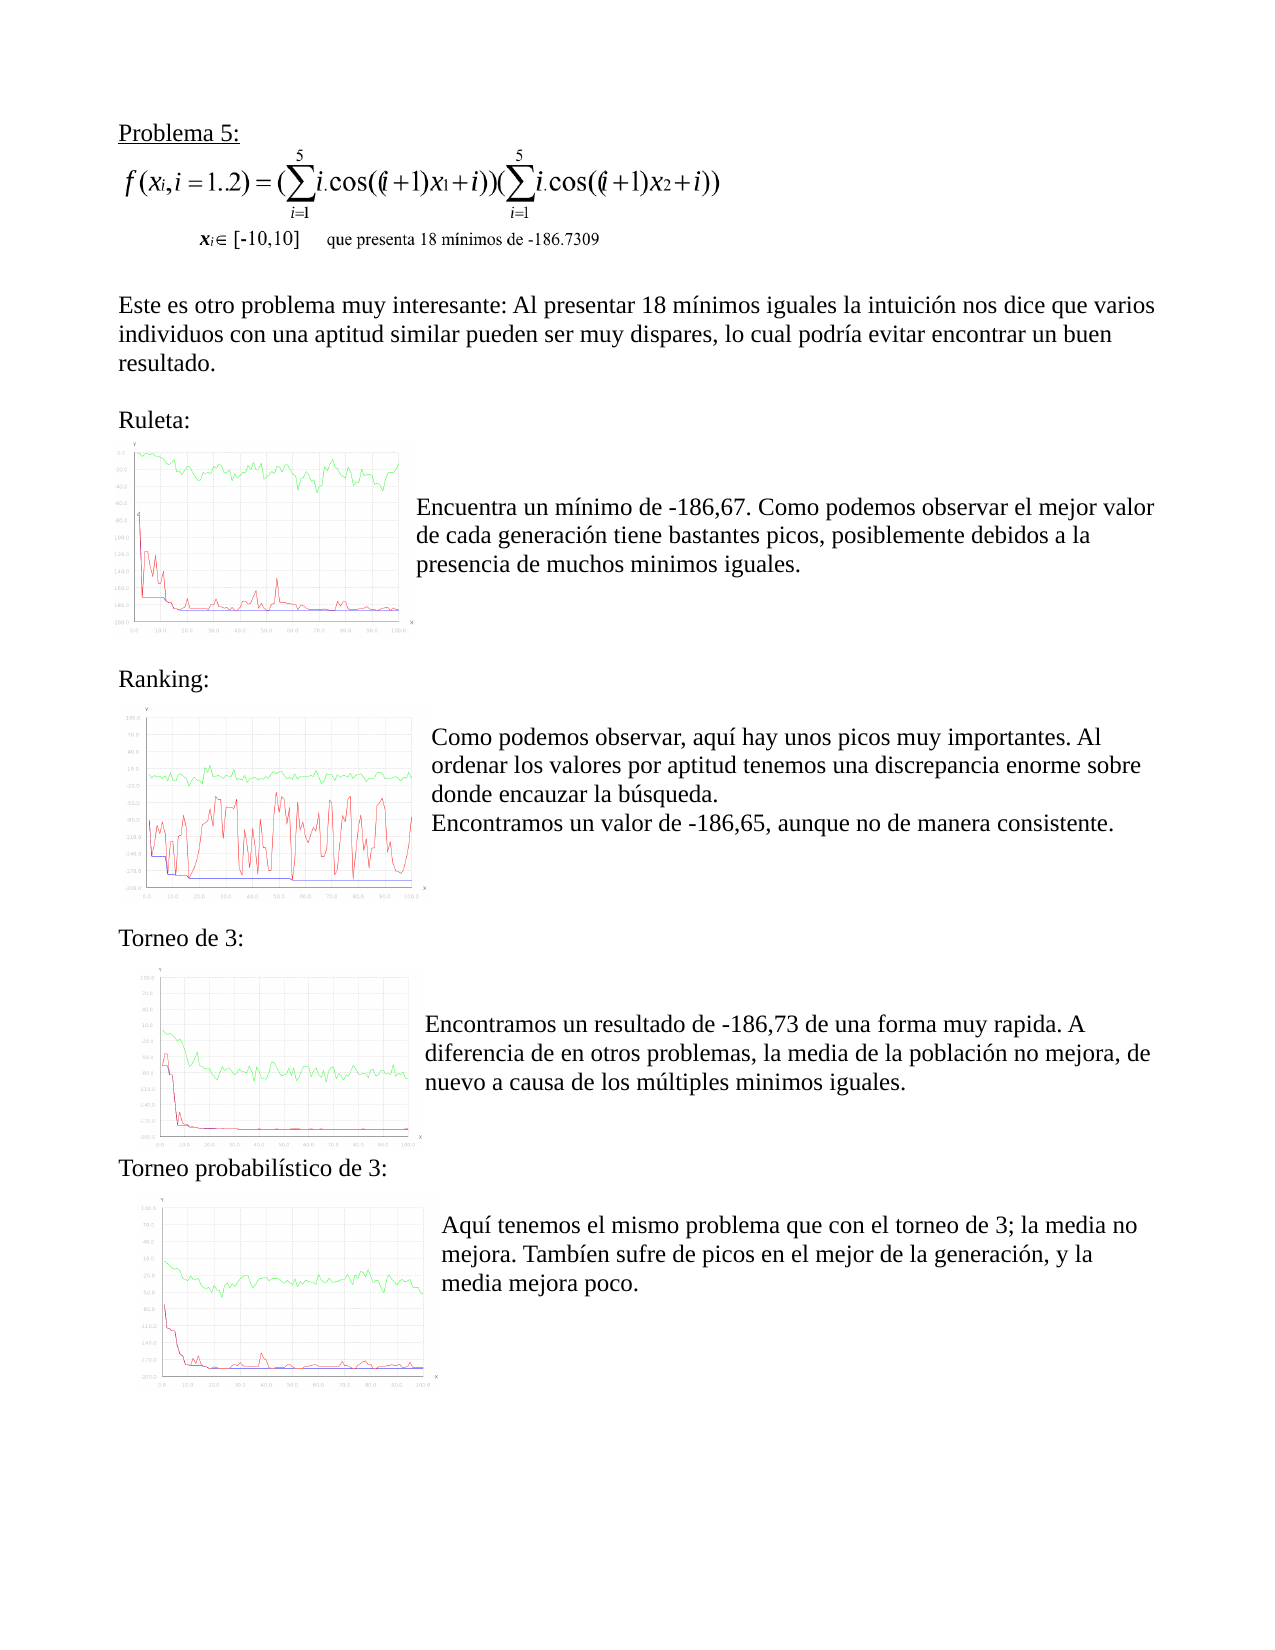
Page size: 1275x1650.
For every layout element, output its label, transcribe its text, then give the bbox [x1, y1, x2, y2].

picture [122, 702, 432, 902]
picture [120, 146, 726, 250]
text Encontramos un resultado de -186,73 de una forma muy rapida. A diferencia de en otros problemas, la media de la población no mejora, de nuevo a causa de los múltiples minimos iguales. [425, 1009, 1157, 1096]
text Torneo probabilístico de 3: [118, 1153, 1157, 1182]
picture [114, 440, 416, 639]
text Problema 5: [118, 118, 1157, 147]
text Encontramos un valor de -186,65, aunque no de manera consistente. [432, 808, 1157, 837]
text Aquí tenemos el mismo problema que con el torneo de 3; la media no mejora. Tambíen sufre de picos en el mejor de la generación, y la media mejora poco. [442, 1211, 1157, 1297]
text Como podemos observar, aquí hay unos picos muy importantes. Al ordenar los valores por aptitud tenemos una discrepancia enorme sobre donde encauzar la búsqueda. [432, 722, 1157, 808]
text Encuentra un mínimo de -186,67. Como podemos observar el mejor valor de cada generación tiene bastantes picos, posiblemente debidos a la presencia de muchos minimos iguales. [416, 492, 1157, 578]
text Ranking: [118, 664, 1157, 693]
text Este es otro problema muy interesante: Al presentar 18 mínimos iguales la intuición nos dice que varios individuos con una aptitud similar pueden ser muy dispares, lo cual podría evitar encontrar un buen resultado. [118, 291, 1157, 377]
picture [137, 966, 425, 1150]
picture [137, 1196, 442, 1391]
text Ruleta: [118, 406, 1157, 434]
text Torneo de 3: [118, 923, 1157, 952]
